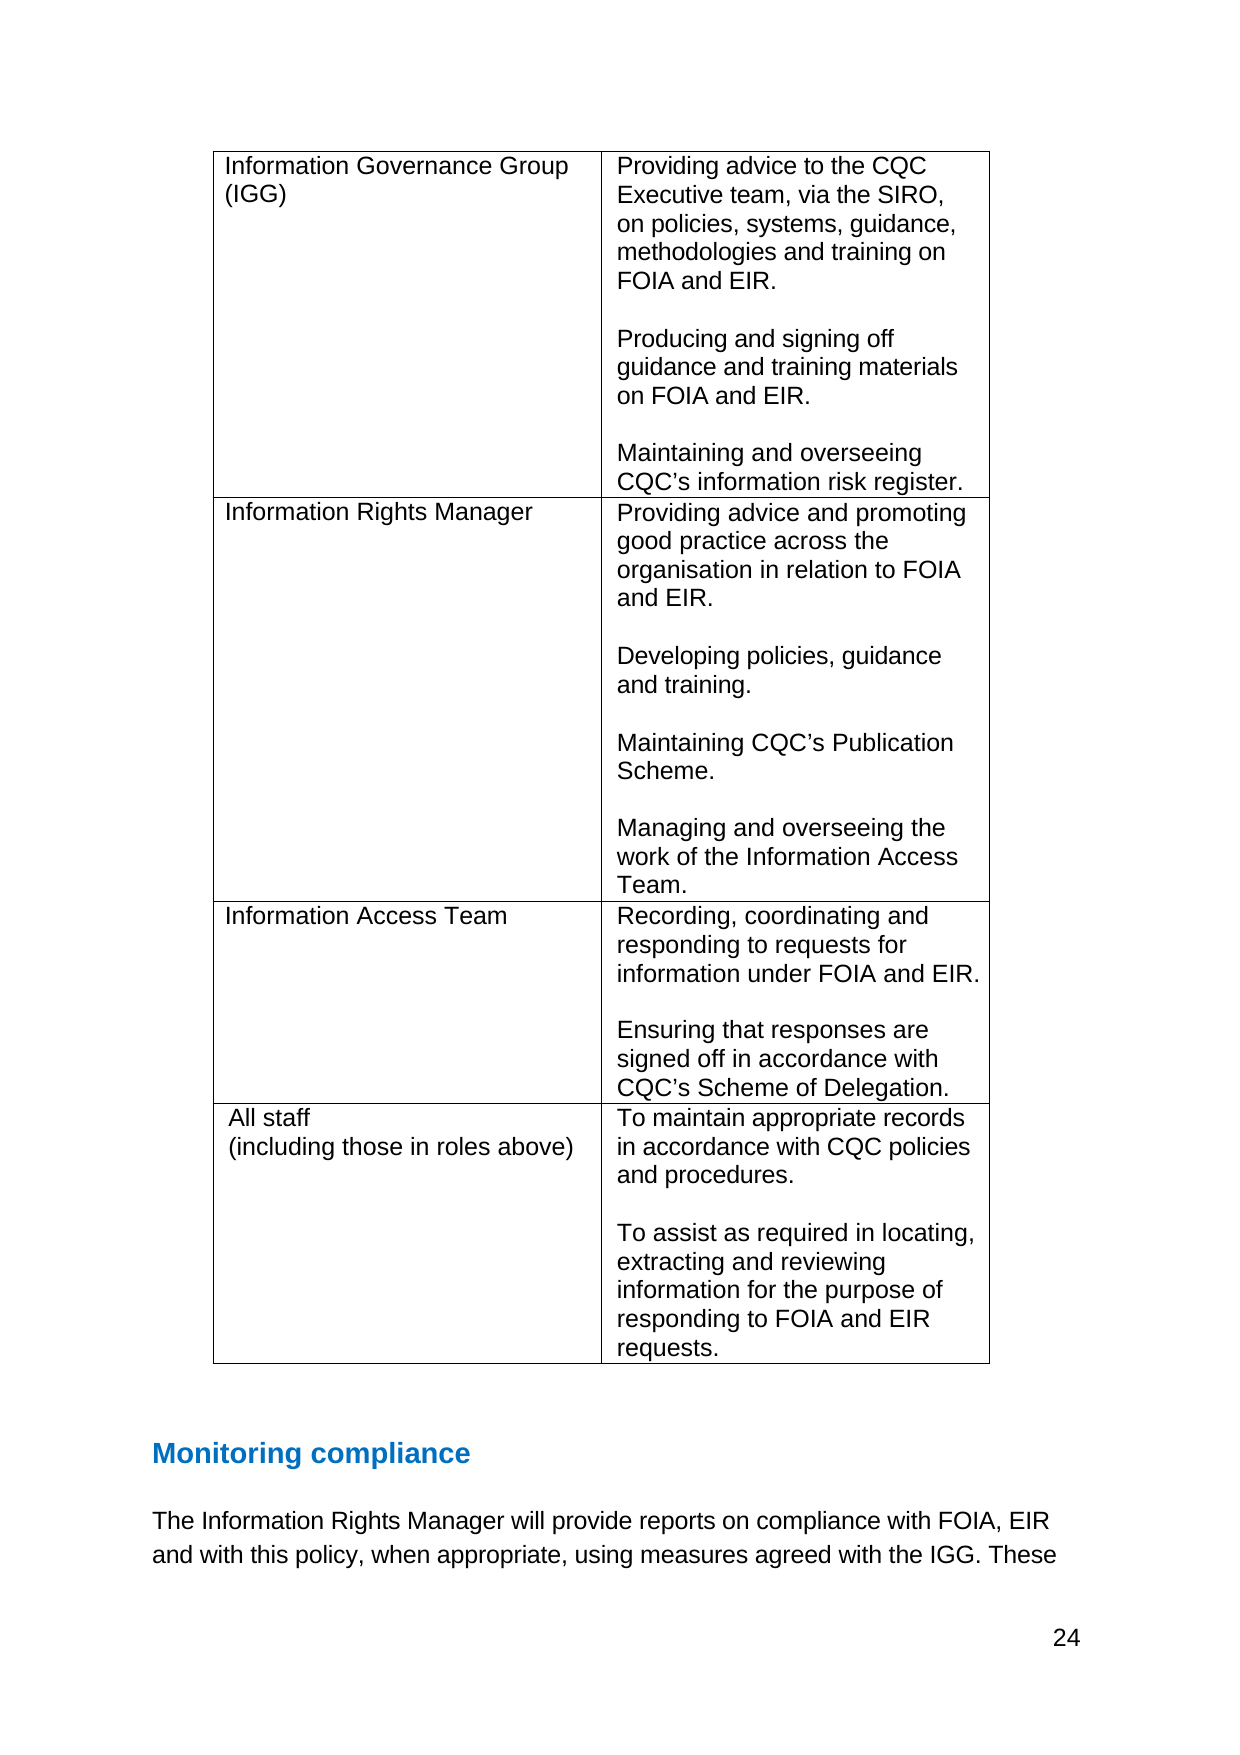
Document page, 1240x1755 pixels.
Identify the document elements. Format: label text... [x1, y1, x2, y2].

text The Information Rights Manager will provide reports on compliance with FOIA, EIR and with this policy, when appropriate, using measures agreed with the IGG. These [152, 1503, 1070, 1570]
table_header Providing advice to the CQC Executive team, via the SIRO, on policies, systems, guidance, methodologies and training on FOIA and EIR. Producing and signing off guidance and training materials on FOIA and EIR. Maintaining and overseeing CQC’s information risk register. [602, 152, 989, 497]
table_cell Information Access Team [214, 902, 601, 1102]
table_cell Information Rights Manager [214, 498, 601, 901]
table_cell All staff (including those in roles above) [214, 1104, 601, 1363]
table_cell To maintain appropriate records in accordance with CQC policies and procedures. To assist as required in locating, extracting and reviewing information for the purpose of responding to FOIA and EIR requests. [602, 1104, 989, 1363]
text 24 [1053, 1624, 1101, 1652]
text Monitoring compliance [152, 1437, 1085, 1470]
table_cell Recording, coordinating and responding to requests for information under FOIA and EIR. Ensuring that responses are signed off in accordance with CQC’s Scheme of Delegation. [602, 902, 989, 1102]
table_cell Providing advice and promoting good practice across the organisation in relation to FOIA and EIR. Developing policies, guidance and training. Maintaining CQC’s Publication Scheme. Managing and overseeing the work of the Information Access Team. [602, 498, 989, 901]
table_header Information Governance Group (IGG) [214, 152, 601, 497]
